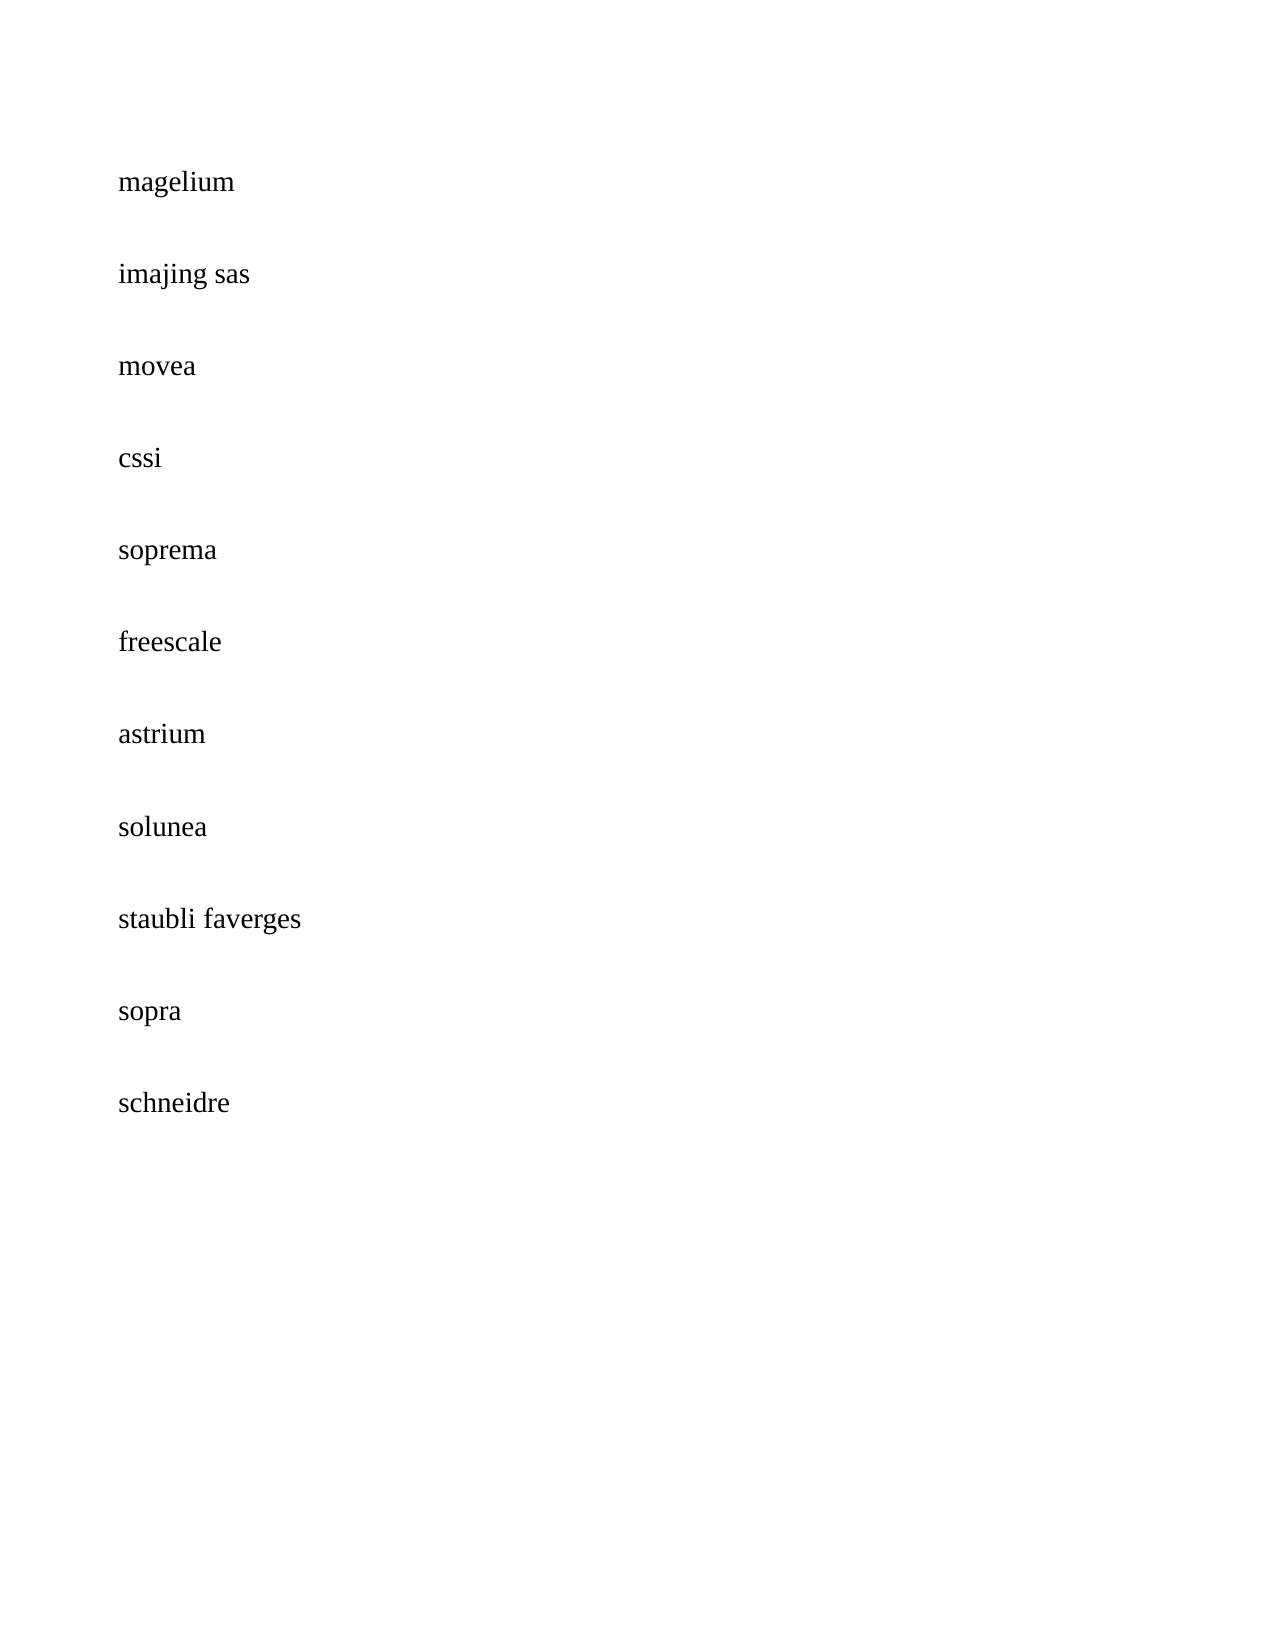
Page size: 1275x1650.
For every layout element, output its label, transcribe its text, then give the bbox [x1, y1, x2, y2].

text imajing sas [118, 256, 1157, 290]
text schneidre [118, 1085, 1157, 1118]
text staubli faverges [118, 901, 1157, 934]
text movea [118, 348, 1157, 382]
text solunea [118, 809, 1157, 842]
text freescale [118, 624, 1157, 658]
text magelium [118, 164, 1157, 198]
text astrium [118, 717, 1157, 750]
text soprema [118, 532, 1157, 566]
text cssi [118, 440, 1157, 474]
text sopra [118, 993, 1157, 1026]
